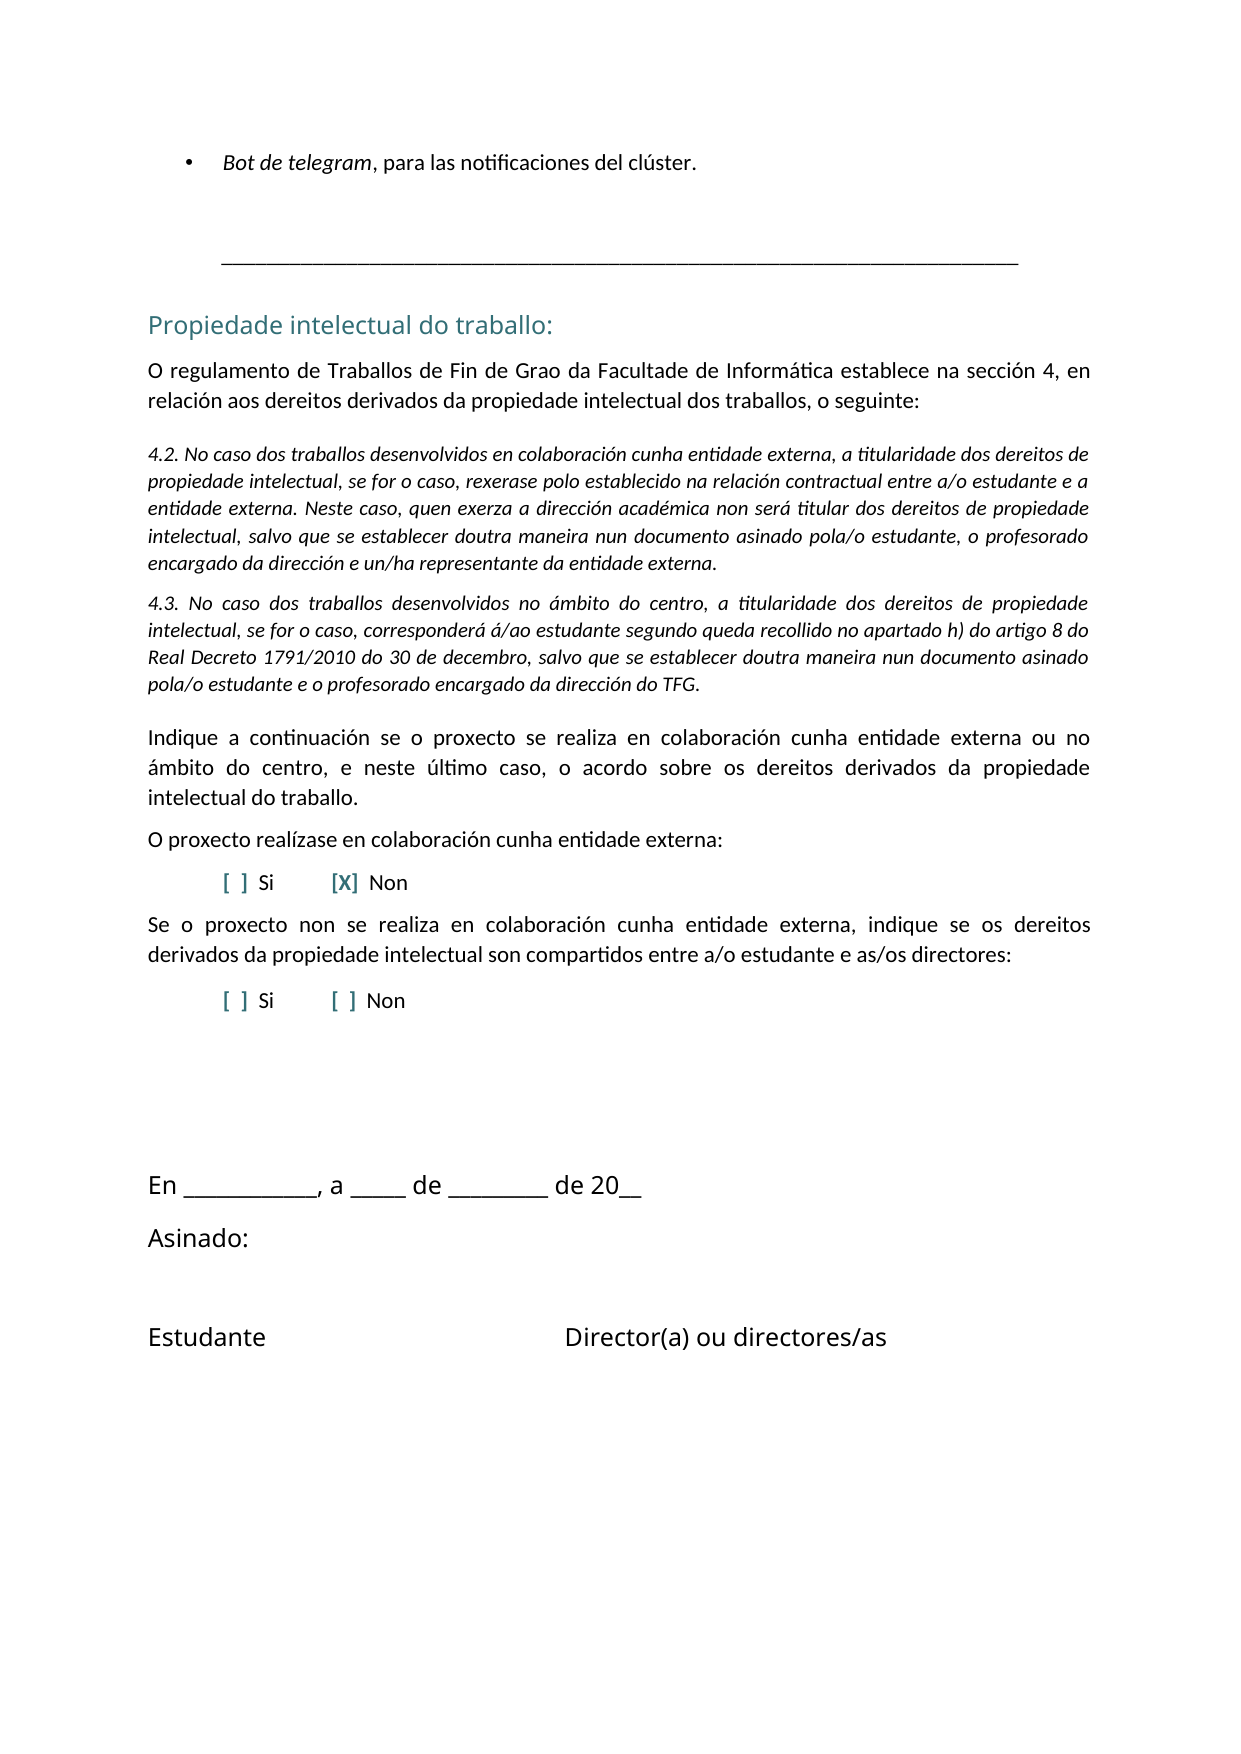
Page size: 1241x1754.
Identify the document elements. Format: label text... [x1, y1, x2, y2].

text Indique a continuación se o proxecto se realiza en colaboración cunha entidade externa ou no ámbito do centro, e neste último caso, o acordo sobre os dereitos derivados da propiedade intelectual do traballo. [148, 723, 1092, 811]
text Estudante Director(a) ou directores/as [148, 1320, 1092, 1354]
text [ ] Si [ ] Non [223, 986, 1092, 1014]
text Propiedade intelectual do traballo: [148, 308, 1092, 342]
list Bot de telegram, para las notificaciones del clúster. [185, 148, 1092, 176]
text Asinado: [148, 1221, 1092, 1255]
text O proxecto realízase en colaboración cunha entidade externa: [148, 826, 1092, 854]
text En ____________, a _____ de _________ de 20__ [148, 1168, 1092, 1202]
text O regulamento de Traballos de Fin de Grao da Facultade de Informática establece na sección 4, en relación aos dereitos derivados da propiedade intelectual dos traballos, o seguinte: [148, 356, 1092, 414]
text [ ] Si [X] Non [223, 868, 1092, 896]
text 4.2. No caso dos traballos desenvolvidos en colaboración cunha entidade externa, a titularidade dos dereitos de propiedade intelectual, se for o caso, rexerase polo establecido na relación contractual entre a/o estudante e a entidade externa. Neste caso, quen exerza a dirección académica non será titular dos dereitos de propiedade intelectual, salvo que se establecer doutra maneira nun documento asinado pola/o estudante, o profesorado encargado da dirección e un/ha representante da entidade externa. [148, 441, 1092, 575]
text ______________________________________________________________________ [148, 240, 1092, 268]
text Se o proxecto non se realiza en colaboración cunha entidade externa, indique se os dereitos derivados da propiedade intelectual son compartidos entre a/o estudante e as/os directores: [148, 910, 1092, 968]
text 4.3. No caso dos traballos desenvolvidos no ámbito do centro, a titularidade dos dereitos de propiedade intelectual, se for o caso, corresponderá á/ao estudante segundo queda recollido no apartado h) do artigo 8 do Real Decreto 1791/2010 do 30 de decembro, salvo que se establecer doutra maneira nun documento asinado pola/o estudante e o profesorado encargado da dirección do TFG. [148, 590, 1092, 697]
